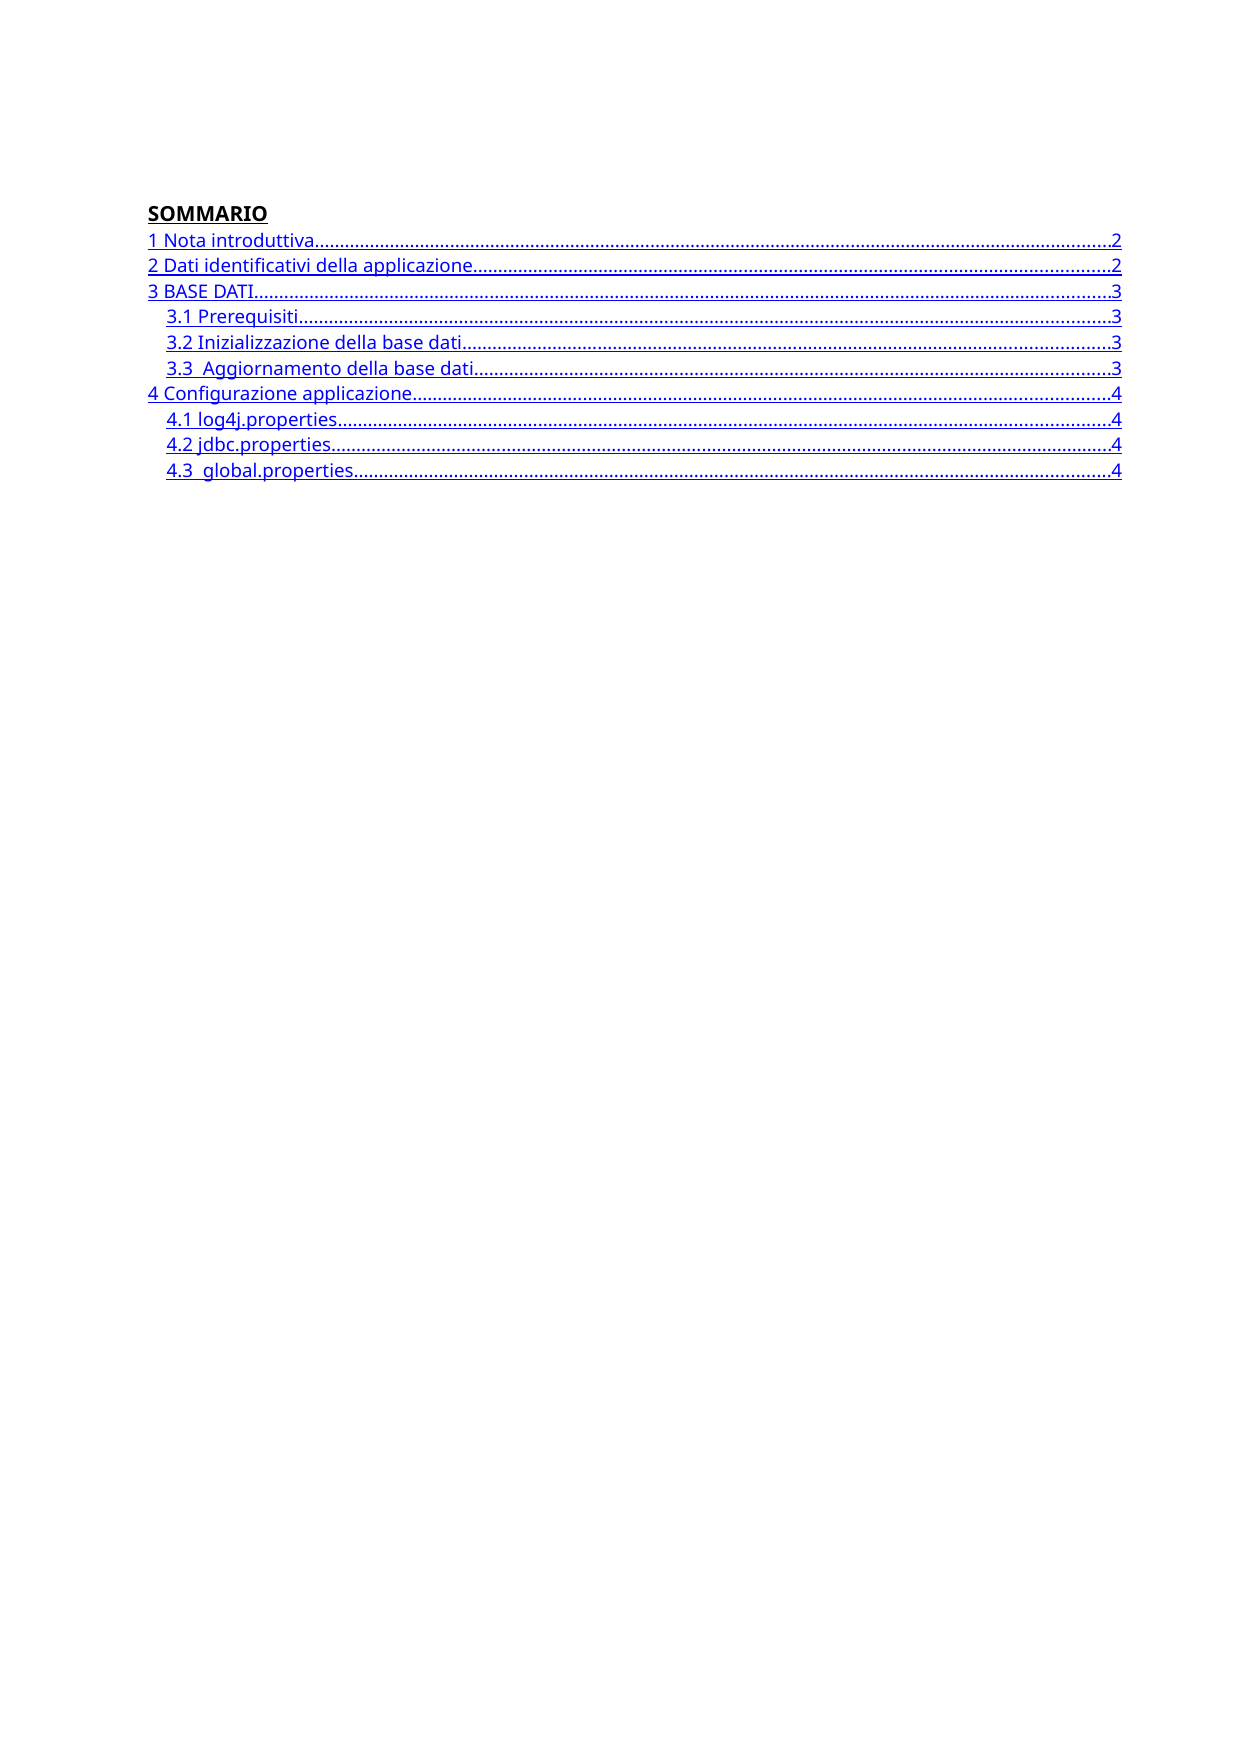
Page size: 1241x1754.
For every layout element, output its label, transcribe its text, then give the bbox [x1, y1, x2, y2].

text 4.2 jdbc.properties 4 [166, 431, 1122, 453]
text 4.1 log4j.properties 4 [166, 406, 1122, 428]
text 2 Dati identificativi della applicazione 2 [148, 253, 1122, 274]
text 4.3 global.properties 4 [166, 457, 1122, 479]
text 1 Nota introduttiva 2 [148, 227, 1122, 249]
text 3.1 Prerequisiti 3 [166, 304, 1122, 326]
text 3.3 Aggiornamento della base dati 3 [166, 355, 1122, 377]
text 3 BASE DATI 3 [148, 278, 1122, 300]
text 4 Configurazione applicazione 4 [148, 380, 1122, 402]
text SOMMARIO [148, 199, 1122, 227]
text 3.2 Inizializzazione della base dati 3 [166, 329, 1122, 351]
